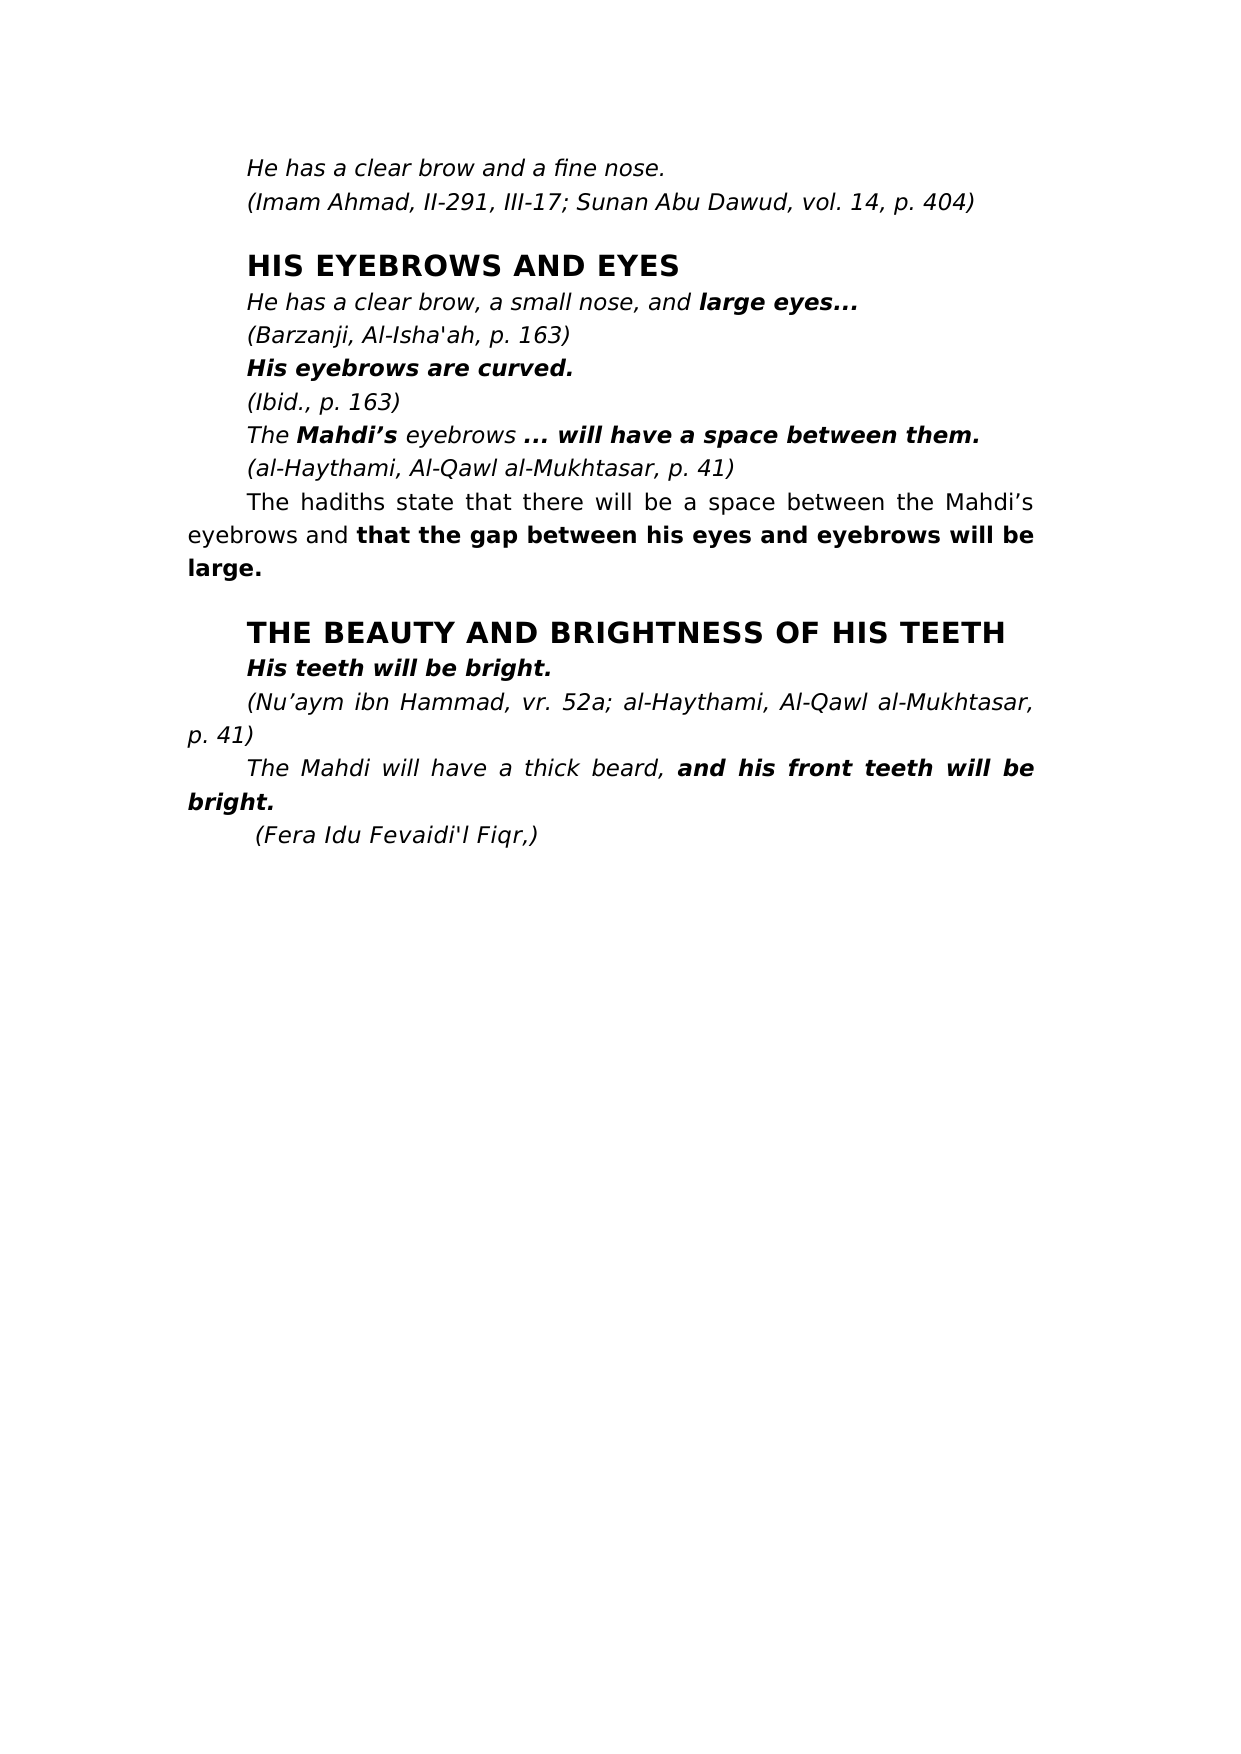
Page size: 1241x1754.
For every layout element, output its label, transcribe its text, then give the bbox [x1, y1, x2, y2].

text He has a clear brow and a fine nose. [187, 150, 1035, 183]
text The hadiths state that there will be a space between the Mahdi’s eyebrows and that the gap between his eyes and eyebrows will be large. [187, 483, 1035, 583]
subtitle His teeth will be bright. [187, 650, 1035, 683]
subtitle HIS EYEBROWS AND EYES [187, 250, 1035, 283]
text He has a clear brow, a small nose, and large eyes... [187, 283, 1035, 317]
subtitle His eyebrows are curved. [187, 350, 1035, 383]
subtitle (Fera Idu Fevaidi'l Fiqr,) [187, 817, 1035, 850]
subtitle The Mahdi will have a thick beard, and his front teeth will be bright. [187, 750, 1035, 817]
subtitle THE BEAUTY AND BRIGHTNESS OF HIS TEETH [187, 617, 1035, 650]
subtitle (Nu’aym ibn Hammad, vr. 52a; al-Haythami, Al-Qawl al-Mukhtasar, p. 41) [187, 683, 1035, 750]
subtitle (al-Haythami, Al-Qawl al-Mukhtasar, p. 41) [187, 450, 1035, 483]
text (Imam Ahmad, II-291, III-17; Sunan Abu Dawud, vol. 14, p. 404) [187, 183, 1035, 217]
subtitle The Mahdi’s eyebrows ... will have a space between them. [187, 417, 1035, 450]
subtitle (Ibid., p. 163) [187, 383, 1035, 417]
text (Barzanji, Al-Isha'ah, p. 163) [187, 317, 1035, 350]
